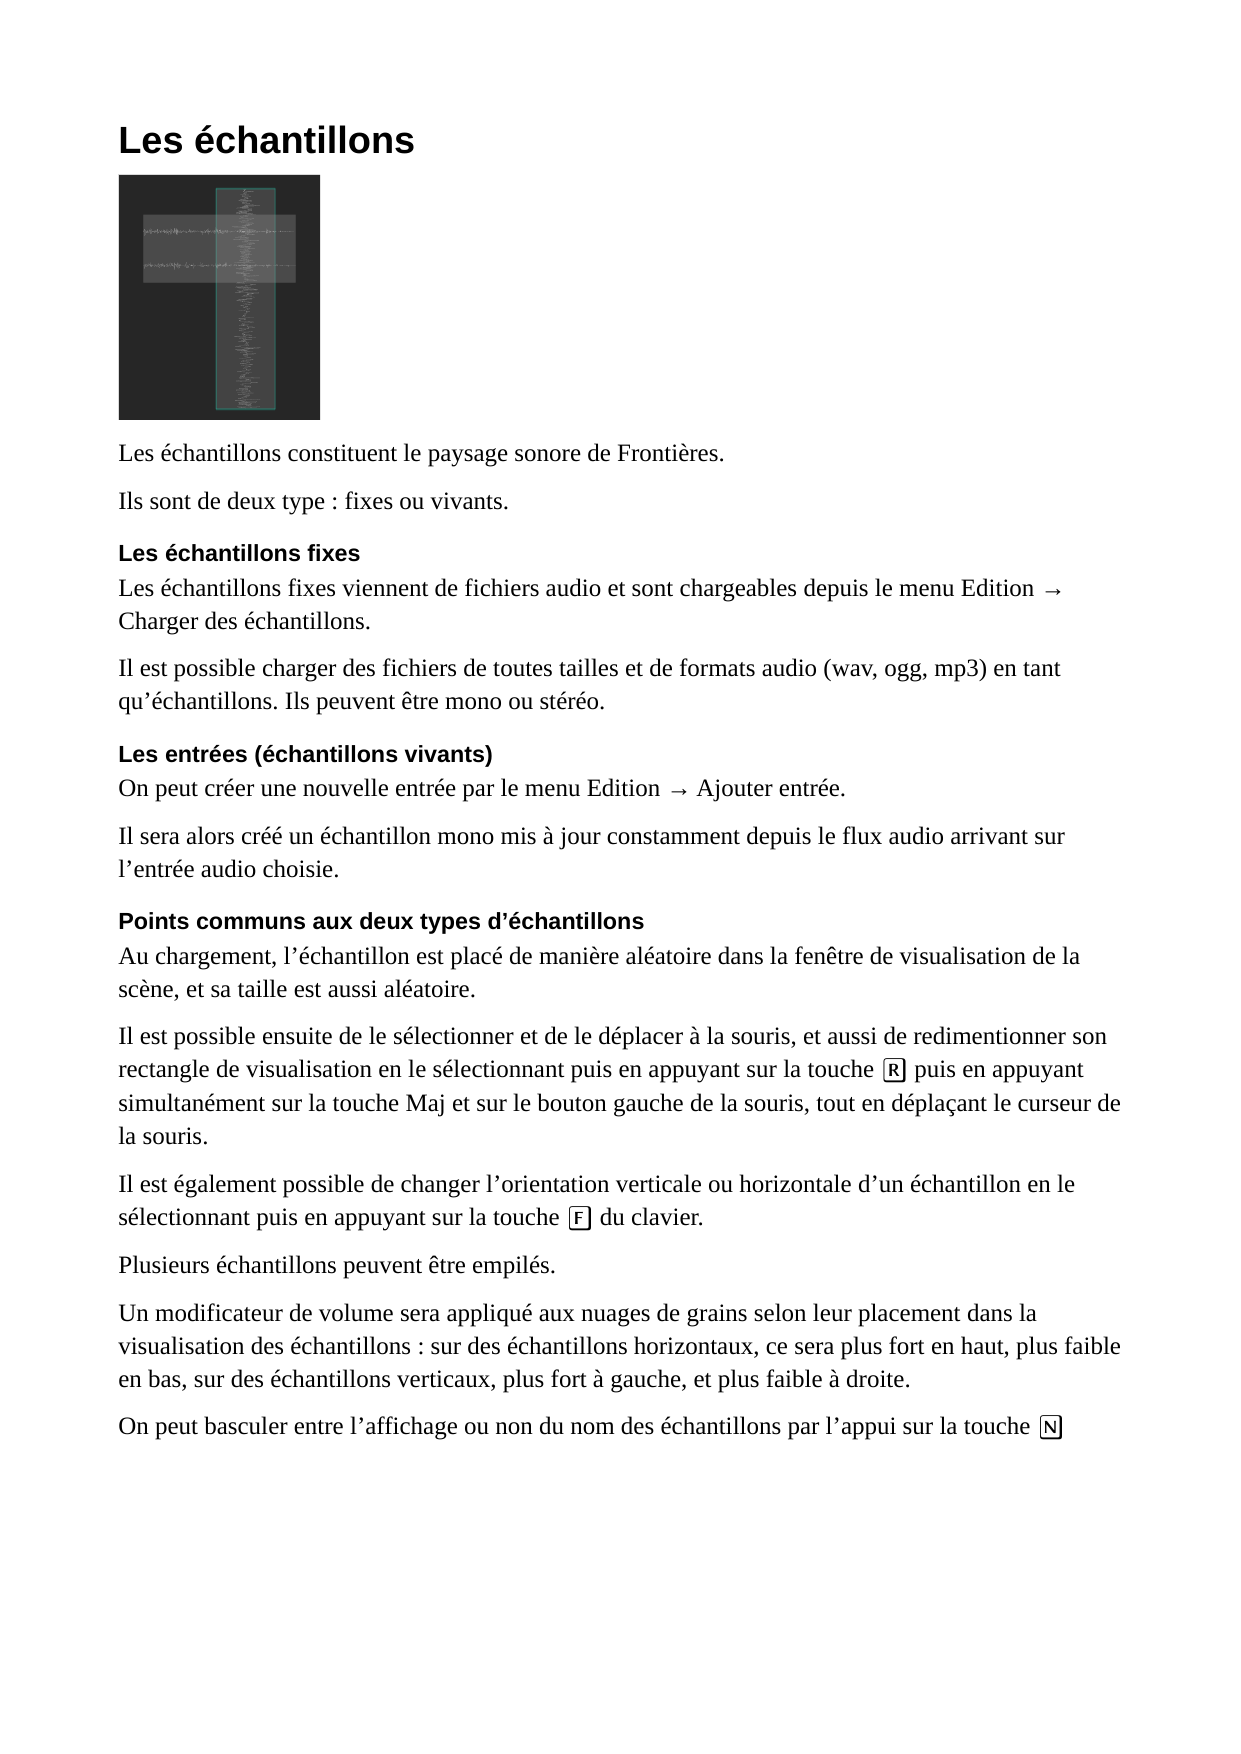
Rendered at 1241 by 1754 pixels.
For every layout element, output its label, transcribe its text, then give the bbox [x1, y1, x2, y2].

picture [118, 174, 321, 420]
subtitle Points communs aux deux types d’échantillons [118, 908, 1122, 934]
text Il est également possible de changer l’orientation verticale ou horizontale d’un échantillon en le sélectionnant puis en appuyant sur la touche F du clavier. [118, 1169, 1122, 1231]
text Les échantillons fixes viennent de fichiers audio et sont chargeables depuis le menu Edition → Charger des échantillons. [118, 573, 1122, 634]
text Plusieurs échantillons peuvent être empilés. [118, 1250, 1122, 1279]
text On peut créer une nouvelle entrée par le menu Edition → Ajouter entrée. [118, 773, 1122, 802]
text Les échantillons constituent le paysage sonore de Frontières. [118, 438, 1122, 467]
subtitle Les échantillons fixes [118, 540, 1122, 566]
subtitle Les entrées (échantillons vivants) [118, 740, 1122, 767]
text Il est possible ensuite de le sélectionner et de le déplacer à la souris, et aussi de redimentionner son rectangle de visualisation en le sélectionnant puis en appuyant sur la touche R puis en appuyant simultanément sur la touche Maj et sur le bouton gauche de la souris, tout en déplaçant le curseur de la souris. [118, 1021, 1122, 1150]
text Ils sont de deux type : fixes ou vivants. [118, 486, 1122, 514]
text Il sera alors créé un échantillon mono mis à jour constamment depuis le flux audio arrivant sur l’entrée audio choisie. [118, 821, 1122, 883]
text Il est possible charger des fichiers de toutes tailles et de formats audio (wav, ogg, mp3) en tant qu’échantillons. Ils peuvent être mono ou stéréo. [118, 653, 1122, 715]
subtitle Les échantillons [118, 118, 1122, 162]
text Un modificateur de volume sera appliqué aux nuages de grains selon leur placement dans la visualisation des échantillons : sur des échantillons horizontaux, ce sera plus fort en haut, plus faible en bas, sur des échantillons verticaux, plus fort à gauche, et plus faible à droite. [118, 1298, 1122, 1393]
text On peut basculer entre l’affichage ou non du nom des échantillons par l’appui sur la touche N [118, 1411, 1122, 1441]
text Au chargement, l’échantillon est placé de manière aléatoire dans la fenêtre de visualisation de la scène, et sa taille est aussi aléatoire. [118, 941, 1122, 1002]
